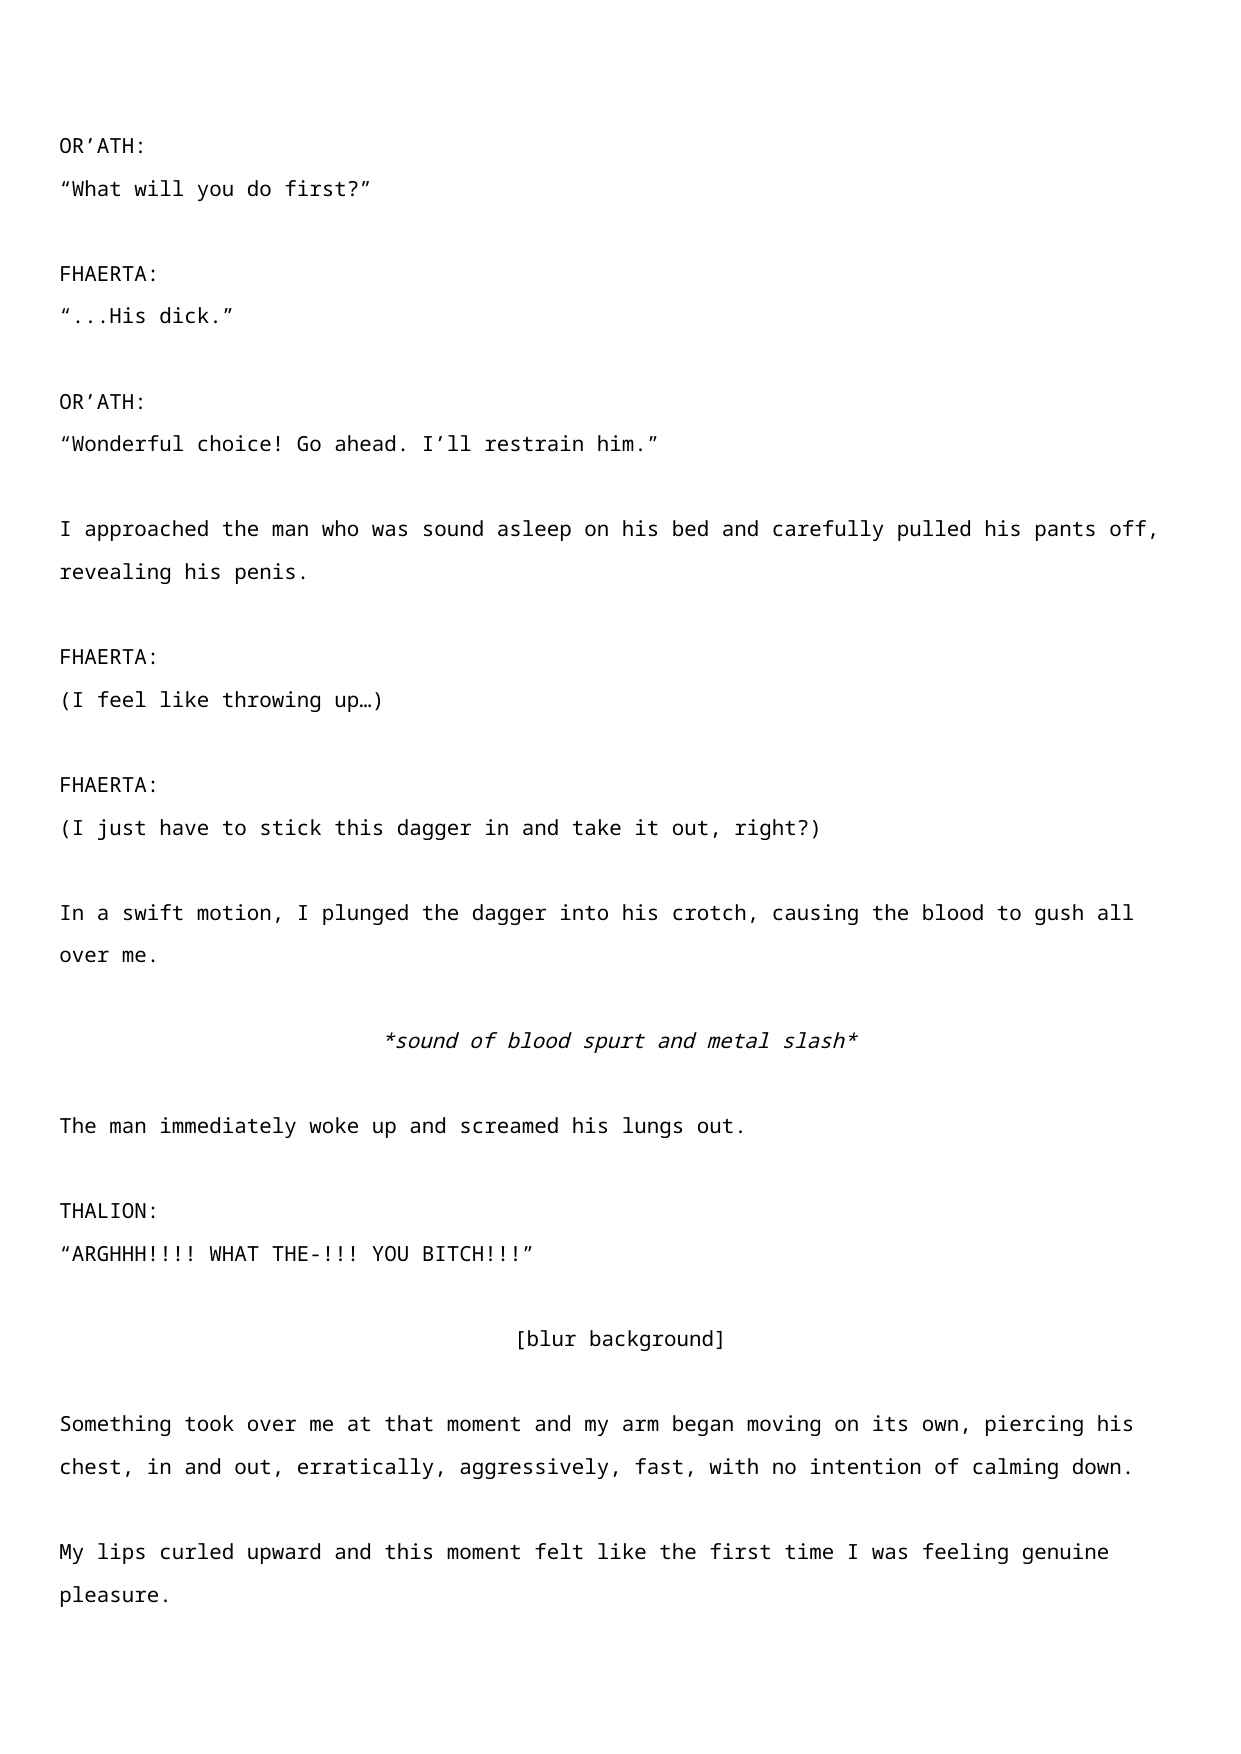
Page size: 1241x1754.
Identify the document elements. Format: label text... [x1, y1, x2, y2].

text FHAERTA: [59, 259, 1181, 287]
text OR’ATH: [59, 387, 1181, 415]
text Something took over me at that moment and my arm began moving on its own, piercing his chest, in and out, erratically, aggressively, fast, with no intention of calming down. [59, 1409, 1181, 1480]
text THALION: [59, 1196, 1181, 1225]
text *sound of blood spurt and metal slash* [59, 1026, 1181, 1054]
text “...His dick.” [59, 302, 1181, 330]
text “What will you do first?” [59, 174, 1181, 202]
text “ARGHHH!!!! WHAT THE-!!! YOU BITCH!!!” [59, 1239, 1181, 1267]
text (I just have to stick this dagger in and take it out, right?) [59, 813, 1181, 841]
text [blur background] [59, 1324, 1181, 1352]
text OR’ATH: [59, 131, 1181, 159]
text (I feel like throwing up…) [59, 685, 1181, 713]
text My lips curled upward and this moment felt like the first time I was feeling genuine pleasure. [59, 1537, 1181, 1608]
text In a swift motion, I plunged the dagger into his crotch, causing the blood to gush all over me. [59, 898, 1181, 969]
text “Wonderful choice! Go ahead. I’ll restrain him.” [59, 429, 1181, 458]
text I approached the man who was sound asleep on his bed and carefully pulled his pants off, revealing his penis. [59, 514, 1181, 586]
text FHAERTA: [59, 642, 1181, 671]
text The man immediately woke up and screamed his lungs out. [59, 1111, 1181, 1139]
text FHAERTA: [59, 770, 1181, 799]
